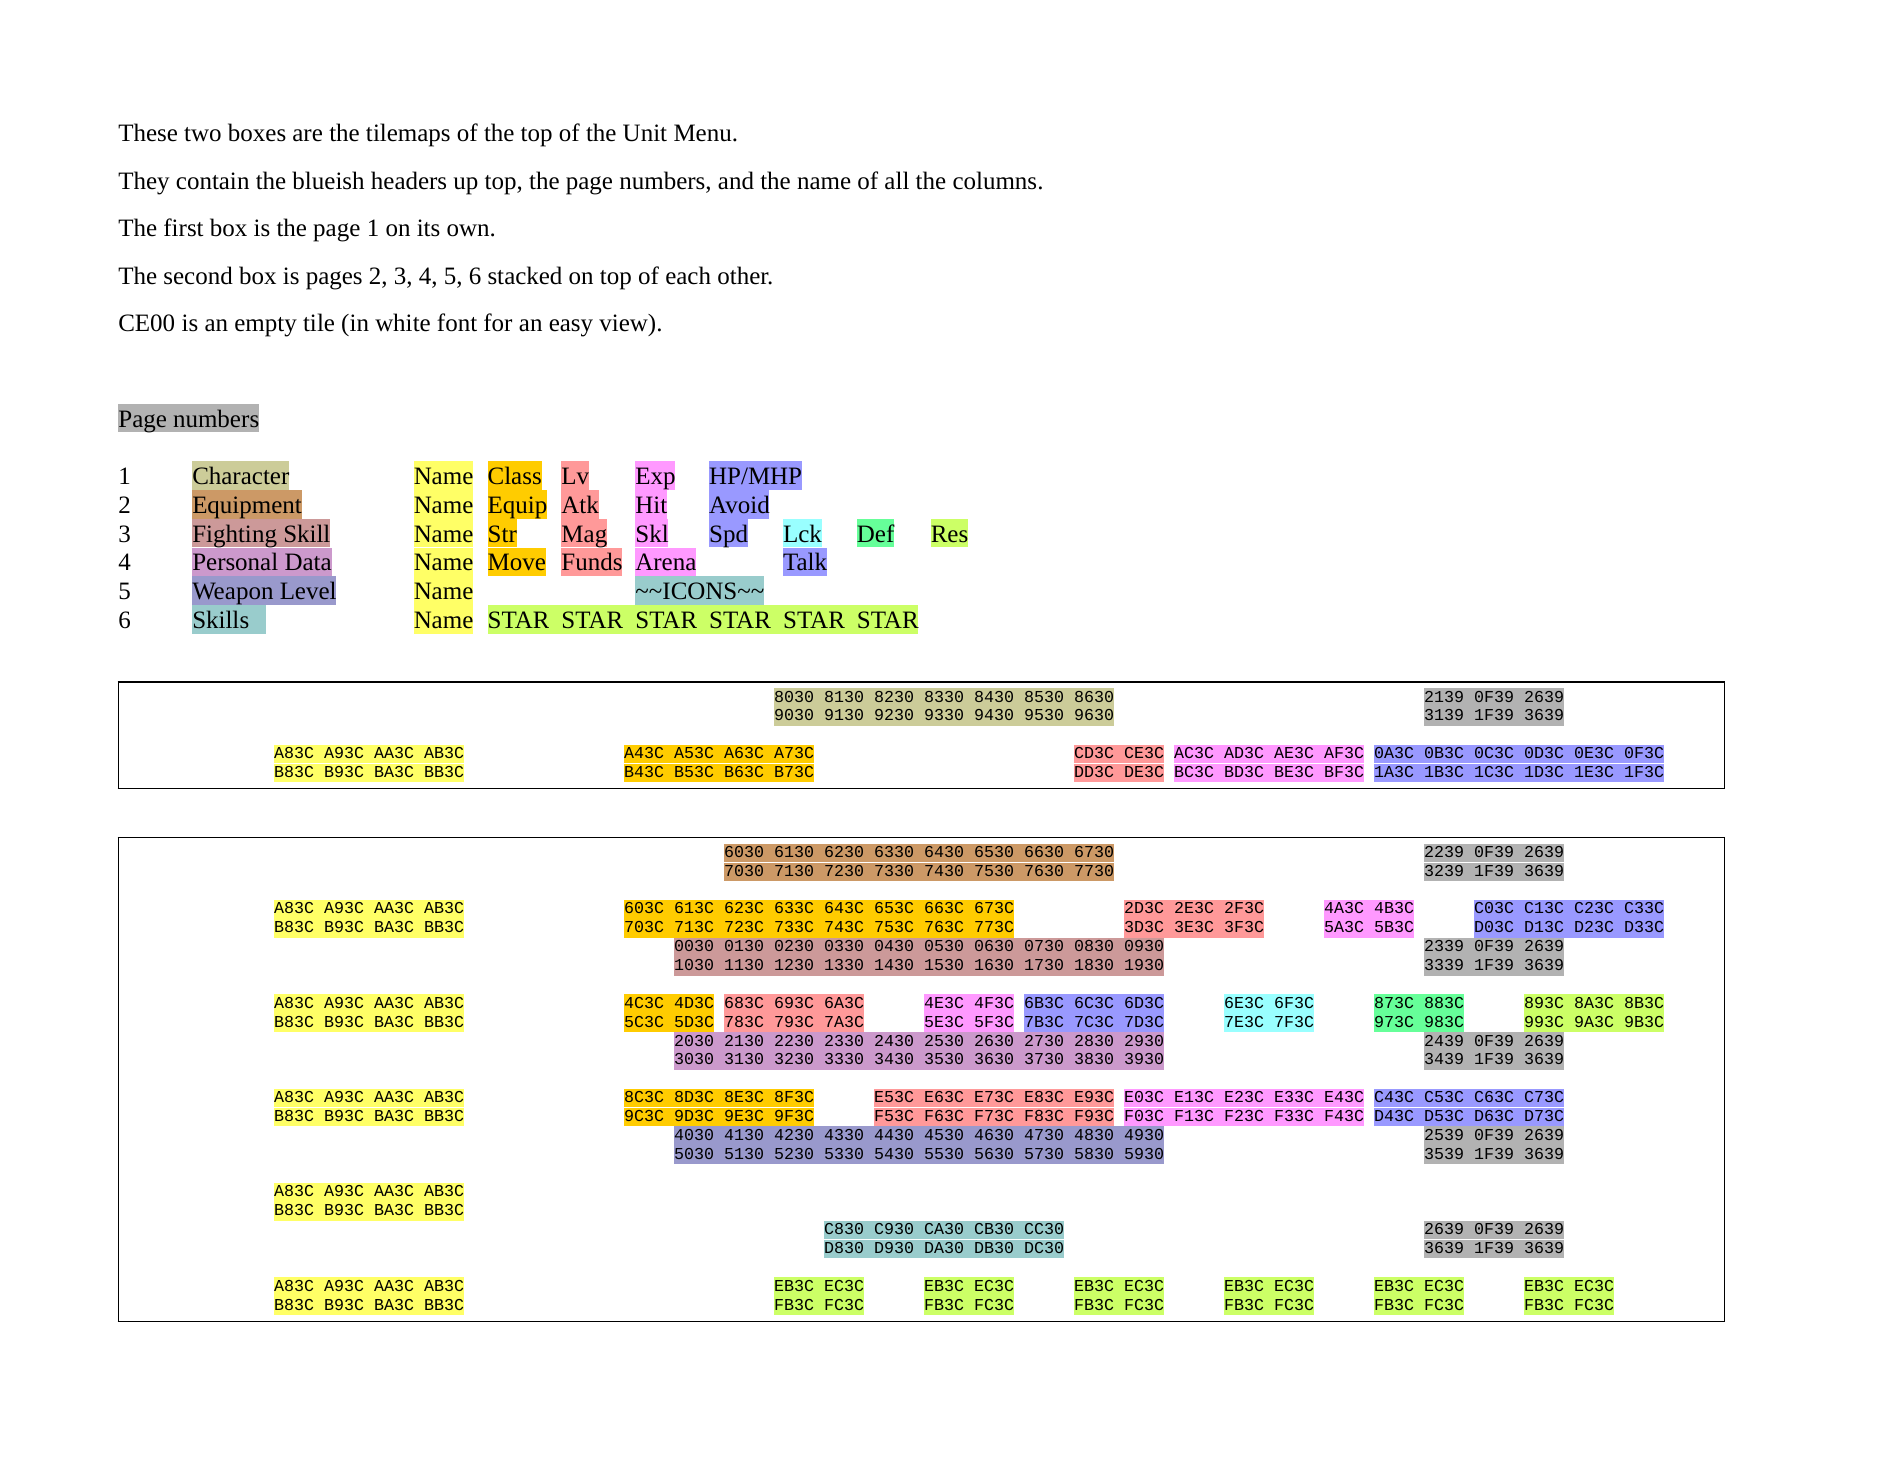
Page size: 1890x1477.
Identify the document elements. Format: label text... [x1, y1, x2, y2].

text The first box is the page 1 on its own. [118, 213, 1772, 242]
table_header CE00 CE00 CE00 CE00 CE00 CE00 CE00 CE00 CE00 CE00 CE00 CE00 CE00 8030 8130 8230 8330 8430 8530 8630 CE00 CE00 CE00 CE00 CE00 CE00 2139 0F39 2639 CE00 CE00 CE00 CE00 CE00 CE00 CE00 CE00 CE00 CE00 CE00 CE00 CE00 CE00 CE00 CE00 9030 9130 9230 9330 9430 9530 9630 CE00 CE00 CE00 CE00 CE00 CE00 3139 1F39 3639 CE00 CE00 CE00 CE00 CE00 CE00 CE00 CE00 CE00 CE00 CE00 CE00 CE00 CE00 CE00 CE00 CE00 CE00 CE00 CE00 CE00 CE00 CE00 CE00 CE00 CE00 CE00 CE00 CE00 CE00 CE00 CE00 CE00 CE00 CE00 CE00 CE00 CE00 A83C A93C AA3C AB3C CE00 CE00 CE00 A43C A53C A63C A73C CE00 CE00 CE00 CE00 CE00 CD3C CE3C AC3C AD3C AE3C AF3C 0A3C 0B3C 0C3C 0D3C 0E3C 0F3C CE00 CE00 CE00 CE00 B83C B93C BA3C BB3C CE00 CE00 CE00 B43C B53C B63C B73C CE00 CE00 CE00 CE00 CE00 DD3C DE3C BC3C BD3C BE3C BF3C 1A3C 1B3C 1C3C 1D3C 1E3C 1F3C CE00 [119, 683, 1724, 788]
text 1 Character Name Class Lv Exp HP/MHP [118, 461, 1772, 490]
text They contain the blueish headers up top, the page numbers, and the name of all the columns. [118, 166, 1772, 194]
text Page numbers [118, 404, 1772, 432]
text 4 Personal Data Name Move Funds Arena Talk [118, 547, 1772, 576]
text The second box is pages 2, 3, 4, 5, 6 stacked on top of each other. [118, 261, 1772, 290]
text These two boxes are the tilemaps of the top of the Unit Menu. [118, 118, 1772, 147]
text 2 Equipment Name Equip Atk Hit Avoid [118, 490, 1772, 519]
text 5 Weapon Level Name ~~ICONS~~ [118, 576, 1772, 605]
text 6 Skills Name STAR STAR STAR STAR STAR STAR [118, 605, 1772, 634]
text 3 Fighting Skill Name Str Mag Skl Spd Lck Def Res [118, 519, 1772, 547]
text CE00 is an empty tile (in white font for an easy view). [118, 308, 1772, 337]
table_header CE00 CE00 CE00 CE00 CE00 CE00 CE00 CE00 CE00 CE00 CE00 CE00 6030 6130 6230 6330 6430 6530 6630 6730 CE00 CE00 CE00 CE00 CE00 CE00 2239 0F39 2639 CE00 CE00 CE00 CE00 CE00 CE00 CE00 CE00 CE00 CE00 CE00 CE00 CE00 CE00 CE00 7030 7130 7230 7330 7430 7530 7630 7730 CE00 CE00 CE00 CE00 CE00 CE00 3239 1F39 3639 CE00 CE00 CE00 CE00 CE00 CE00 CE00 CE00 CE00 CE00 CE00 CE00 CE00 CE00 CE00 CE00 CE00 CE00 CE00 CE00 CE00 CE00 CE00 CE00 CE00 CE00 CE00 CE00 CE00 CE00 CE00 CE00 CE00 CE00 CE00 CE00 CE00 CE00 A83C A93C AA3C AB3C CE00 CE00 CE00 603C 613C 623C 633C 643C 653C 663C 673C CE00 CE00 2D3C 2E3C 2F3C CE00 4A3C 4B3C CE00 C03C C13C C23C C33C CE00 CE00 CE00 CE00 B83C B93C BA3C BB3C CE00 CE00 CE00 703C 713C 723C 733C 743C 753C 763C 773C CE00 CE00 3D3C 3E3C 3F3C CE00 5A3C 5B3C CE00 D03C D13C D23C D33C CE00 CE00 CE00 CE00 CE00 CE00 CE00 CE00 CE00 CE00 CE00 CE00 0030 0130 0230 0330 0430 0530 0630 0730 0830 0930 CE00 CE00 CE00 CE00 CE00 2339 0F39 2639 CE00 CE00 CE00 CE00 CE00 CE00 CE00 CE00 CE00 CE00 CE00 CE00 CE00 CE00 1030 1130 1230 1330 1430 1530 1630 1730 1830 1930 CE00 CE00 CE00 CE00 CE00 3339 1F39 3639 CE00 CE00 CE00 CE00 CE00 CE00 CE00 CE00 CE00 CE00 CE00 CE00 CE00 CE00 CE00 CE00 CE00 CE00 CE00 CE00 CE00 CE00 CE00 CE00 CE00 CE00 CE00 CE00 CE00 CE00 CE00 CE00 CE00 CE00 CE00 CE00 CE00 CE00 A83C A93C AA3C AB3C CE00 CE00 CE00 4C3C 4D3C 683C 693C 6A3C CE00 4E3C 4F3C 6B3C 6C3C 6D3C CE00 6E3C 6F3C CE00 873C 883C CE00 893C 8A3C 8B3C CE00 CE00 CE00 CE00 B83C B93C BA3C BB3C CE00 CE00 CE00 5C3C 5D3C 783C 793C 7A3C CE00 5E3C 5F3C 7B3C 7C3C 7D3C CE00 7E3C 7F3C CE00 973C 983C CE00 993C 9A3C 9B3C CE00 CE00 CE00 CE00 CE00 CE00 CE00 CE00 CE00 CE00 CE00 CE00 2030 2130 2230 2330 2430 2530 2630 2730 2830 2930 CE00 CE00 CE00 CE00 CE00 2439 0F39 2639 CE00 CE00 CE00 CE00 CE00 CE00 CE00 CE00 CE00 CE00 CE00 CE00 CE00 CE00 3030 3130 3230 3330 3430 3530 3630 3730 3830 3930 CE00 CE00 CE00 CE00 CE00 3439 1F39 3639 CE00 CE00 CE00 CE00 CE00 CE00 CE00 CE00 CE00 CE00 CE00 CE00 CE00 CE00 CE00 CE00 CE00 CE00 CE00 CE00 CE00 CE00 CE00 CE00 CE00 CE00 CE00 CE00 CE00 CE00 CE00 CE00 CE00 CE00 CE00 CE00 CE00 CE00 A83C A93C AA3C AB3C CE00 CE00 CE00 8C3C 8D3C 8E3C 8F3C CE00 E53C E63C E73C E83C E93C E03C E13C E23C E33C E43C C43C C53C C63C C73C CE00 CE00 CE00 CE00 CE00 CE00 B83C B93C BA3C BB3C CE00 CE00 CE00 9C3C 9D3C 9E3C 9F3C CE00 F53C F63C F73C F83C F93C F03C F13C F23C F33C F43C D43C D53C D63C D73C CE00 CE00 CE00 CE00 CE00 CE00 CE00 CE00 CE00 CE00 CE00 CE00 CE00 CE00 4030 4130 4230 4330 4430 4530 4630 4730 4830 4930 CE00 CE00 CE00 CE00 CE00 2539 0F39 2639 CE00 CE00 CE00 CE00 CE00 CE00 CE00 CE00 CE00 CE00 CE00 CE00 CE00 CE00 5030 5130 5230 5330 5430 5530 5630 5730 5830 5930 CE00 CE00 CE00 CE00 CE00 3539 1F39 3639 CE00 CE00 CE00 CE00 CE00 CE00 CE00 CE00 CE00 CE00 CE00 CE00 CE00 CE00 CE00 CE00 CE00 CE00 CE00 CE00 CE00 CE00 CE00 CE00 CE00 CE00 CE00 CE00 CE00 CE00 CE00 CE00 CE00 CE00 CE00 CE00 CE00 CE00 A83C A93C AA3C AB3C CE00 CE00 CE00 CE00 CE00 CE00 CE00 CE00 CE00 CE00 CE00 CE00 CE00 CE00 CE00 CE00 CE00 CE00 CE00 CE00 CE00 CE00 CE00 CE00 CE00 CE00 CE00 CE00 B83C B93C BA3C BB3C CE00 CE00 CE00 CE00 CE00 CE00 CE00 CE00 CE00 CE00 CE00 CE00 CE00 CE00 CE00 CE00 CE00 CE00 CE00 CE00 CE00 CE00 CE00 CE00 CE00 CE00 CE00 CE00 CE00 CE00 CE00 CE00 CE00 CE00 CE00 CE00 CE00 CE00 CE00 C830 C930 CA30 CB30 CC30 CE00 CE00 CE00 CE00 CE00 CE00 CE00 2639 0F39 2639 CE00 CE00 CE00 CE00 CE00 CE00 CE00 CE00 CE00 CE00 CE00 CE00 CE00 CE00 CE00 CE00 CE00 D830 D930 DA30 DB30 DC30 CE00 CE00 CE00 CE00 CE00 CE00 CE00 3639 1F39 3639 CE00 CE00 CE00 CE00 CE00 CE00 CE00 CE00 CE00 CE00 CE00 CE00 CE00 CE00 CE00 CE00 CE00 CE00 CE00 CE00 CE00 CE00 CE00 CE00 CE00 CE00 CE00 CE00 CE00 CE00 CE00 CE00 CE00 CE00 CE00 CE00 CE00 CE00 A83C A93C AA3C AB3C CE00 CE00 CE00 CE00 CE00 CE00 EB3C EC3C CE00 EB3C EC3C CE00 EB3C EC3C CE00 EB3C EC3C CE00 EB3C EC3C CE00 EB3C EC3C CE00 CE00 CE00 CE00 CE00 B83C B93C BA3C BB3C CE00 CE00 CE00 CE00 CE00 CE00 FB3C FC3C CE00 FB3C FC3C CE00 FB3C FC3C CE00 FB3C FC3C CE00 FB3C FC3C CE00 FB3C FC3C CE00 CE00 [119, 838, 1724, 1321]
